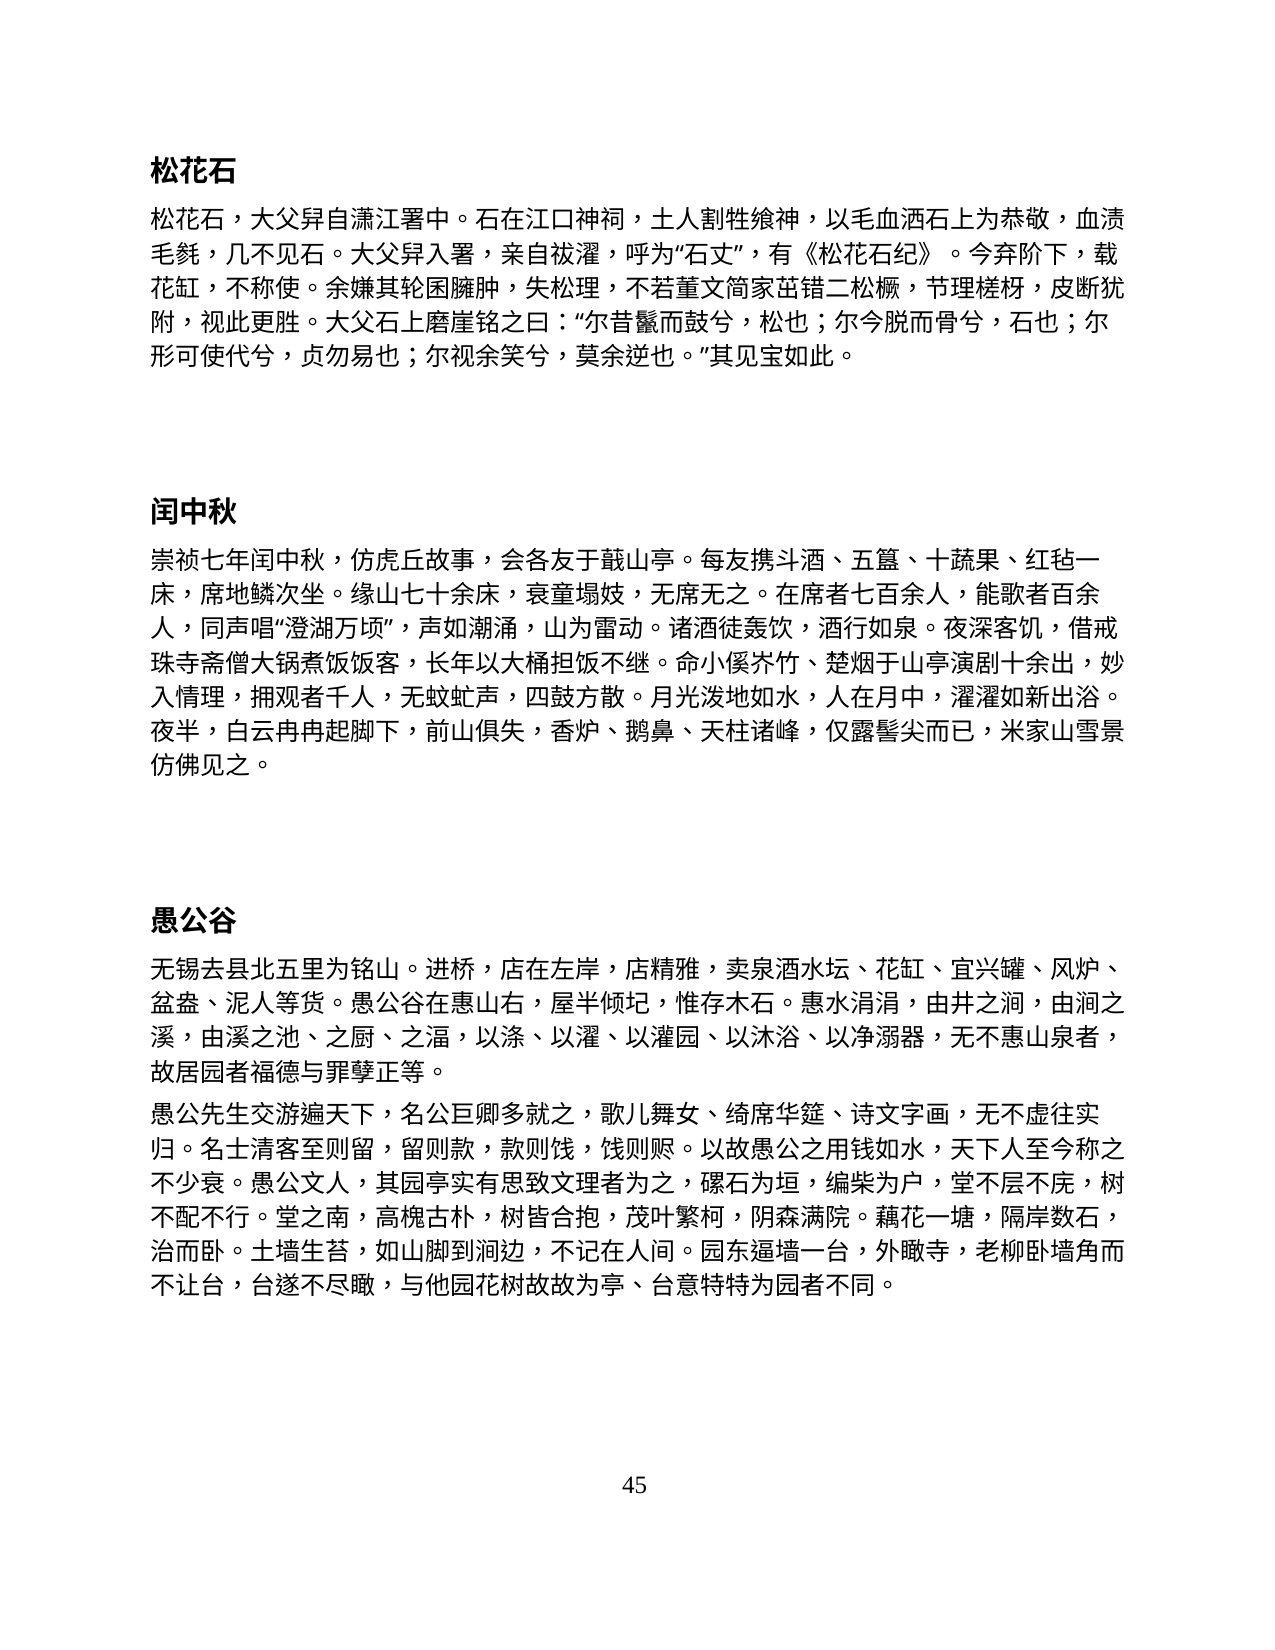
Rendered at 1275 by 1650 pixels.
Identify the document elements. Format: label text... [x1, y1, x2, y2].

text 崇祯七年闰中秋，仿虎丘故事，会各友于蕺山亭。每友携斗酒、五簋、十蔬果、红毡一床，席地鳞次坐。缘山七十余床，衰童塌妓，无席无之。在席者七百余人，能歌者百余人，同声唱“澄湖万顷”，声如潮涌，山为雷动。诸酒徒轰饮，酒行如泉。夜深客饥，借戒珠寺斋僧大锅煮饭饭客，长年以大桶担饭不继。命小傒岕竹、楚烟于山亭演剧十余出，妙入情理，拥观者千人，无蚊虻声，四鼓方散。月光泼地如水，人在月中，濯濯如新出浴。夜半，白云冉冉起脚下，前山俱失，香炉、鹅鼻、天柱诸峰，仅露髻尖而已，米家山雪景仿佛见之。 [150, 543, 1125, 781]
subtitle 愚公谷 [150, 900, 1125, 939]
subtitle 松花石 [150, 150, 1125, 190]
text 松花石，大父舁自潇江署中。石在江口神祠，土人割牲飨神，以毛血洒石上为恭敬，血渍毛毵，几不见石。大父舁入署，亲自祓濯，呼为“石丈”，有《松花石纪》。今弃阶下，载花缸，不称使。余嫌其轮囷臃肿，失松理，不若董文简家茁错二松橛，节理槎枒，皮断犹附，视此更胜。大父石上磨崖铭之曰：“尔昔鬣而鼓兮，松也；尔今脱而骨兮，石也；尔形可使代兮，贞勿易也；尔视余笑兮，莫余逆也。”其见宝如此。 [150, 202, 1125, 372]
text 无锡去县北五里为铭山。进桥，店在左岸，店精雅，卖泉酒水坛、花缸、宜兴罐、风炉、盆盎、泥人等货。愚公谷在惠山右，屋半倾圮，惟存木石。惠水涓涓，由井之涧，由涧之溪，由溪之池、之厨、之湢，以涤、以濯、以灌园、以沐浴、以净溺器，无不惠山泉者，故居园者福德与罪孽正等。 [150, 952, 1125, 1088]
text 愚公先生交游遍天下，名公巨卿多就之，歌儿舞女、绮席华筵、诗文字画，无不虚往实归。名士清客至则留，留则款，款则饯，饯则赆。以故愚公之用钱如水，天下人至今称之不少衰。愚公文人，其园亭实有思致文理者为之，磥石为垣，编柴为户，堂不层不庑，树不配不行。堂之南，高槐古朴，树皆合抱，茂叶繁柯，阴森满院。藕花一塘，隔岸数石，治而卧。土墙生苔，如山脚到涧边，不记在人间。园东逼墙一台，外瞰寺，老柳卧墙角而不让台，台遂不尽瞰，与他园花树故故为亭、台意特特为园者不同。 [150, 1097, 1125, 1302]
subtitle 闰中秋 [150, 491, 1125, 531]
